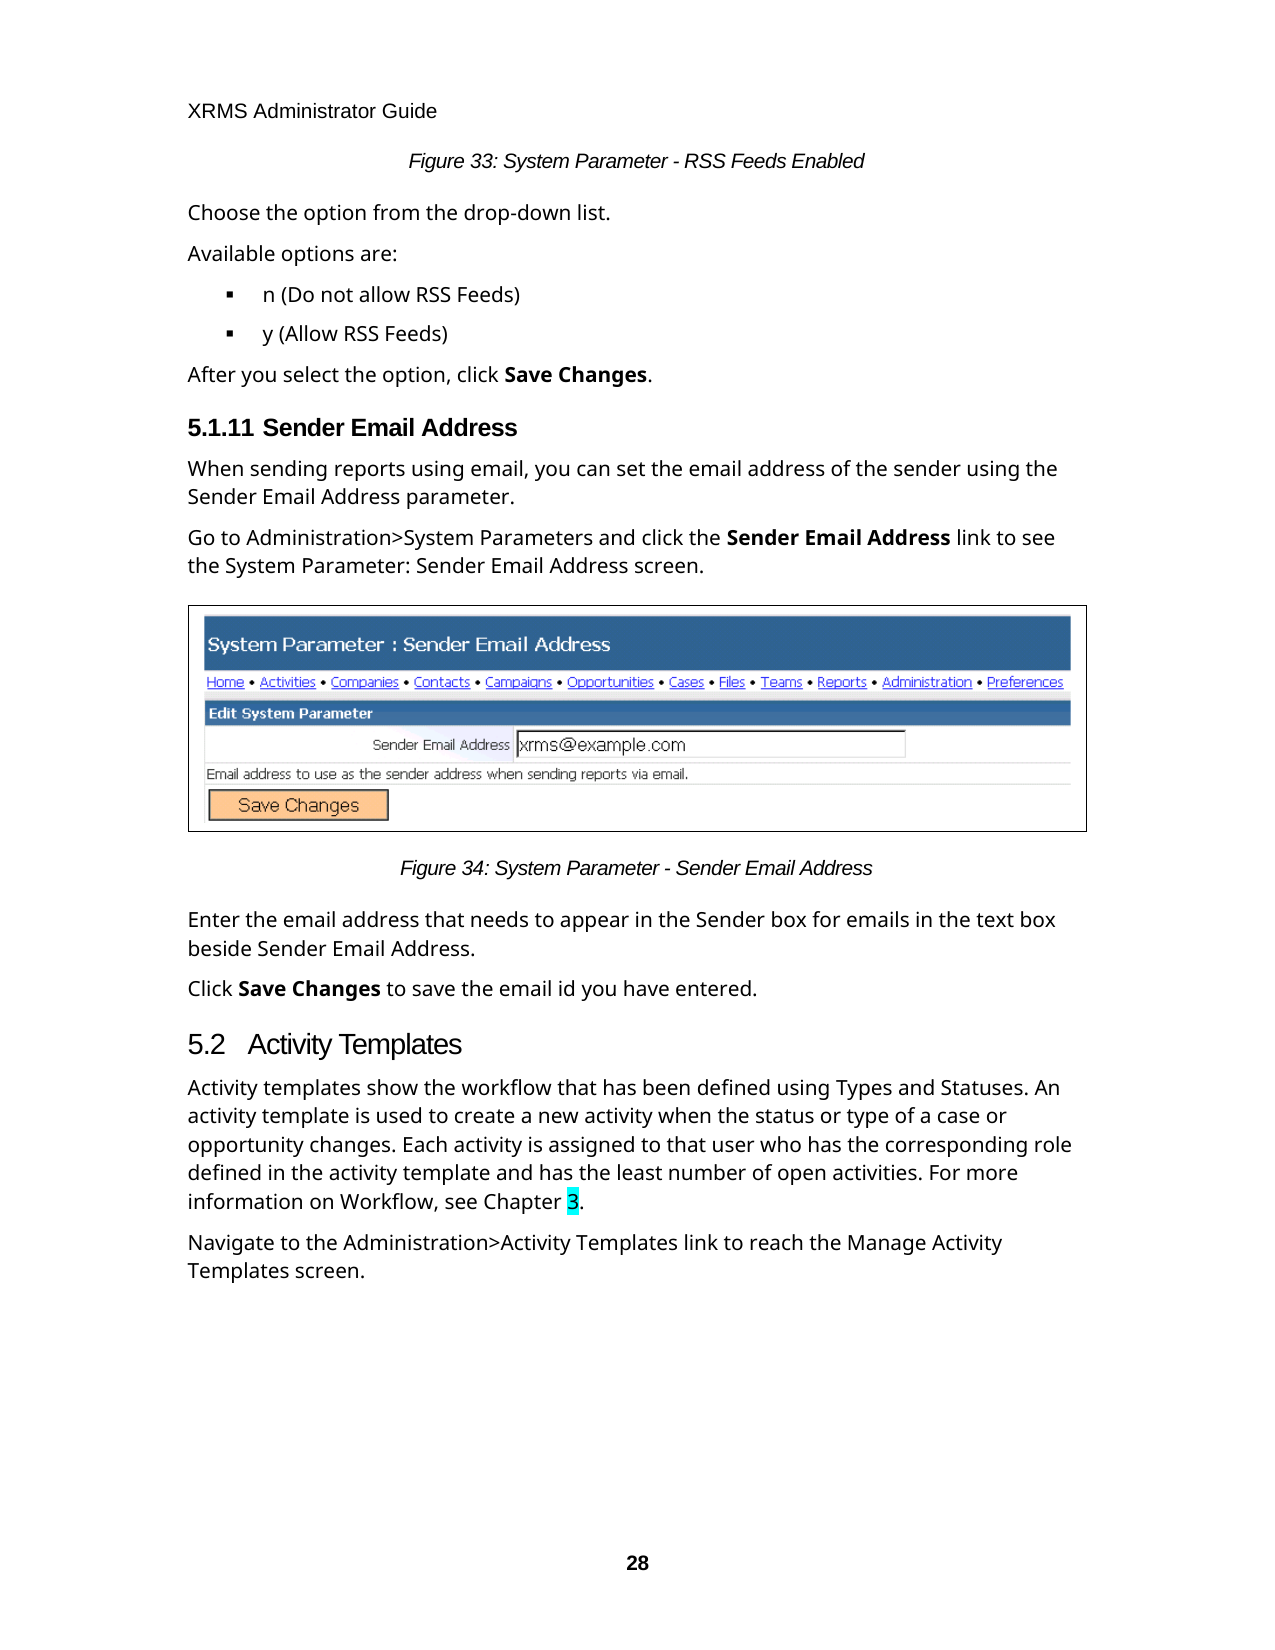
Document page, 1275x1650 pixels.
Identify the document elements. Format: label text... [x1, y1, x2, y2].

text Figure 33: System Parameter - RSS Feeds Enabled [187, 150, 1087, 173]
list n (Do not allow RSS Feeds) [225, 280, 1087, 308]
text After you select the option, click Save Changes. [187, 360, 1087, 388]
subtitle Activity Templates [187, 1028, 1087, 1061]
text Go to Administration>System Parameters and click the Sender Email Address link to see the System Parameter: Sender Email Address screen. [187, 523, 1087, 580]
list y (Allow RSS Feeds) [225, 319, 1087, 347]
text Navigate to the Administration>Activity Templates link to reach the Manage Activity Templates screen. [187, 1228, 1087, 1285]
text Click Save Changes to save the email id you have entered. [187, 974, 1087, 1003]
text Available options are: [187, 239, 1087, 268]
picture [204, 614, 1071, 823]
text Choose the option from the drop-down list. [187, 198, 1087, 227]
text Figure 34: System Parameter - Sender Email Address [187, 857, 1087, 880]
text Activity templates show the workflow that has been defined using Types and Statuses. An activity template is used to create a new activity when the status or type of a case or opportunity changes. Each activity is assigned to that user who has the corresponding role defined in the activity template and has the least number of open activities. For more information on Workflow, see Chapter 3. [187, 1073, 1087, 1215]
subtitle Sender Email Address [187, 413, 1087, 441]
text When sending reports using email, you can set the email address of the sender using the Sender Email Address parameter. [187, 454, 1087, 511]
text Enter the email address that needs to appear in the Sender box for emails in the text box beside Sender Email Address. [187, 905, 1087, 962]
